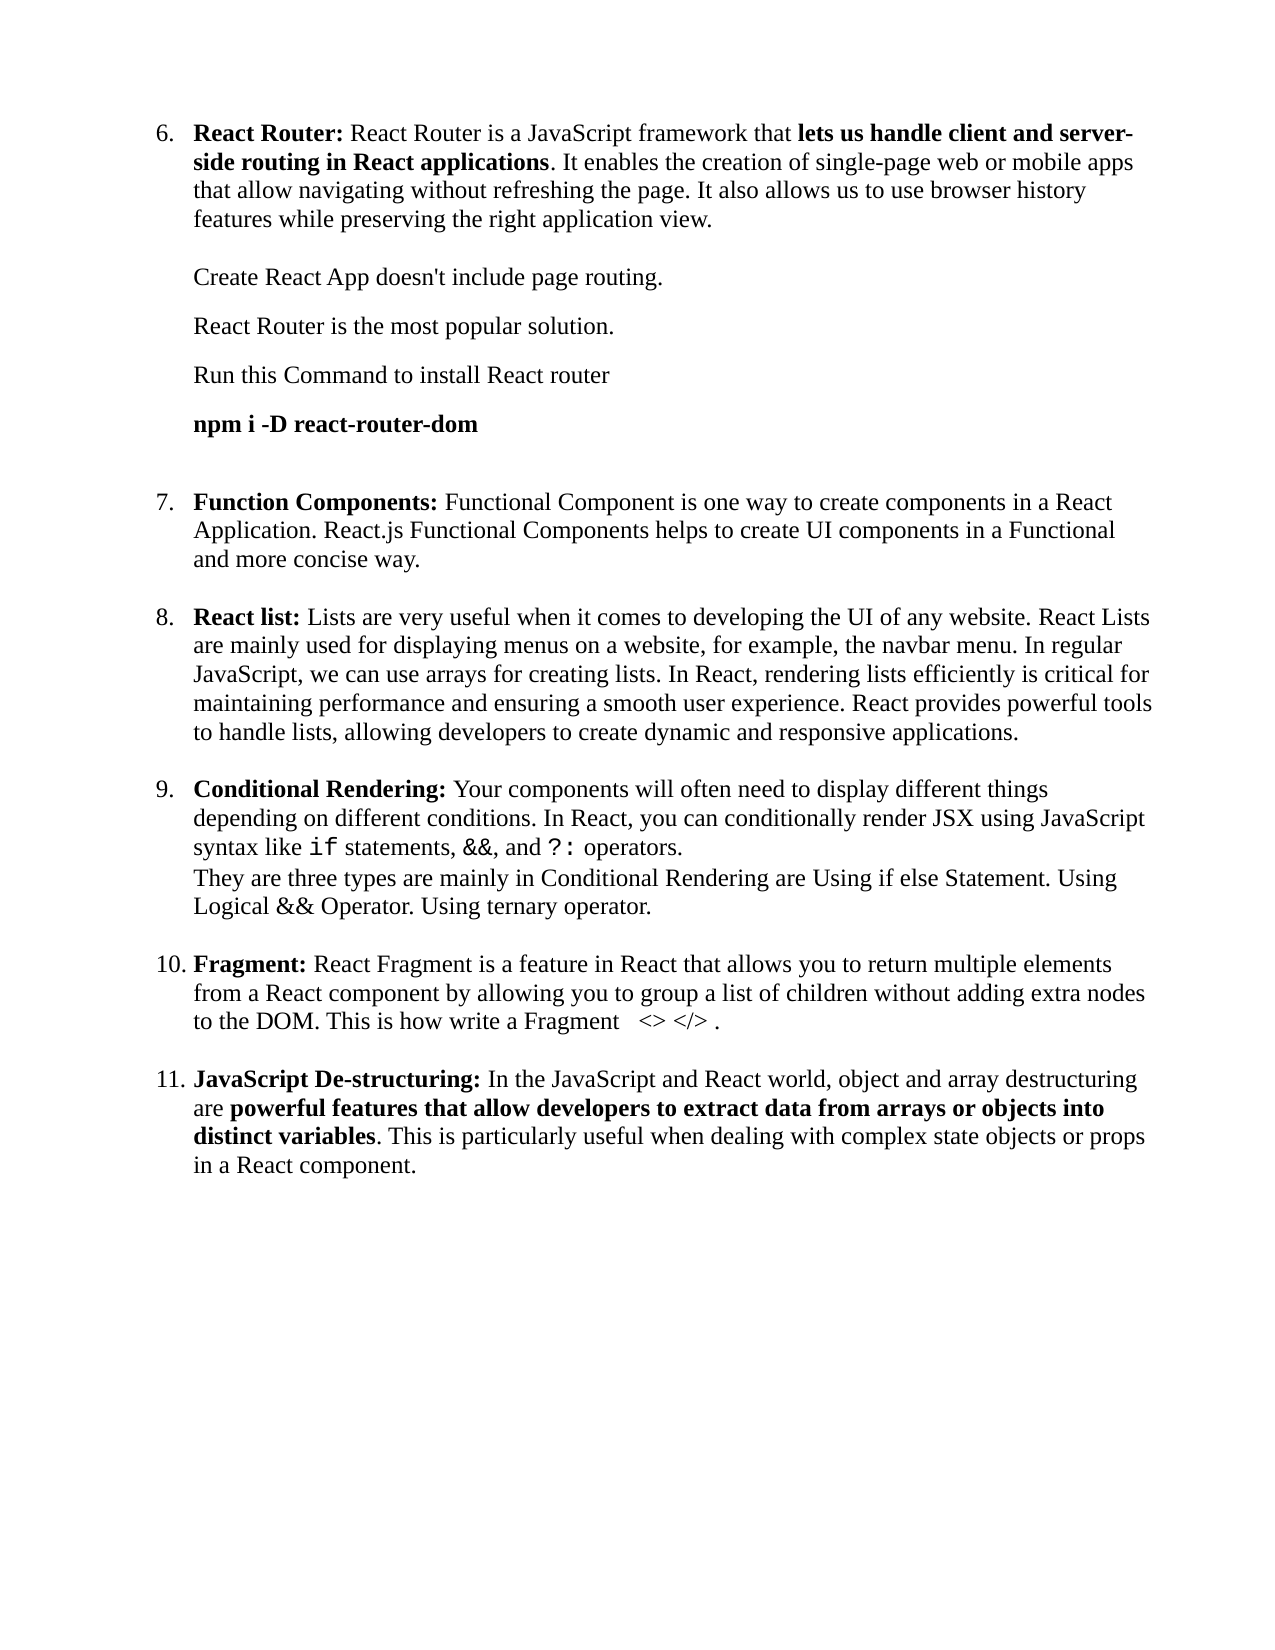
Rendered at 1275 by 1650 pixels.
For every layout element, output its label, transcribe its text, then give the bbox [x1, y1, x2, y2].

list npm i -D react-router-dom [156, 409, 1157, 438]
list Fragment: React Fragment is a feature in React that allows you to return multiple elements from a React component by allowing you to group a list of children without adding extra nodes to the DOM. This is how write a Fragment <> </> . [156, 949, 1157, 1035]
list They are three types are mainly in Conditional Rendering are Using if else Statement. Using Logical && Operator. Using ternary operator. [156, 863, 1157, 920]
list React Router is the most popular solution. [156, 311, 1157, 340]
list React Router: React Router is a JavaScript framework that lets us handle client and server-side routing in React applications. It enables the creation of single-page web or mobile apps that allow navigating without refreshing the page. It also allows us to use browser history features while preserving the right application view. [156, 118, 1157, 233]
list React list: Lists are very useful when it comes to developing the UI of any website. React Lists are mainly used for displaying menus on a website, for example, the navbar menu. In regular JavaScript, we can use arrays for creating lists. In React, rendering lists efficiently is critical for maintaining performance and ensuring a smooth user experience. React provides powerful tools to handle lists, allowing developers to create dynamic and responsive applications. [156, 602, 1157, 746]
list Create React App doesn't include page routing. [156, 262, 1157, 291]
list JavaScript De-structuring: In the JavaScript and React world, object and array destructuring are powerful features that allow developers to extract data from arrays or objects into distinct variables. This is particularly useful when dealing with complex state objects or props in a React component. [156, 1064, 1157, 1179]
list Conditional Rendering: Your components will often need to display different things depending on different conditions. In React, you can conditionally render JSX using JavaScript syntax like if statements, &&, and ?: operators. [156, 774, 1157, 863]
list Function Components: Functional Component is one way to create components in a React Application. React.js Functional Components helps to create UI components in a Functional and more concise way. [156, 487, 1157, 573]
list Run this Command to install React router [156, 360, 1157, 389]
